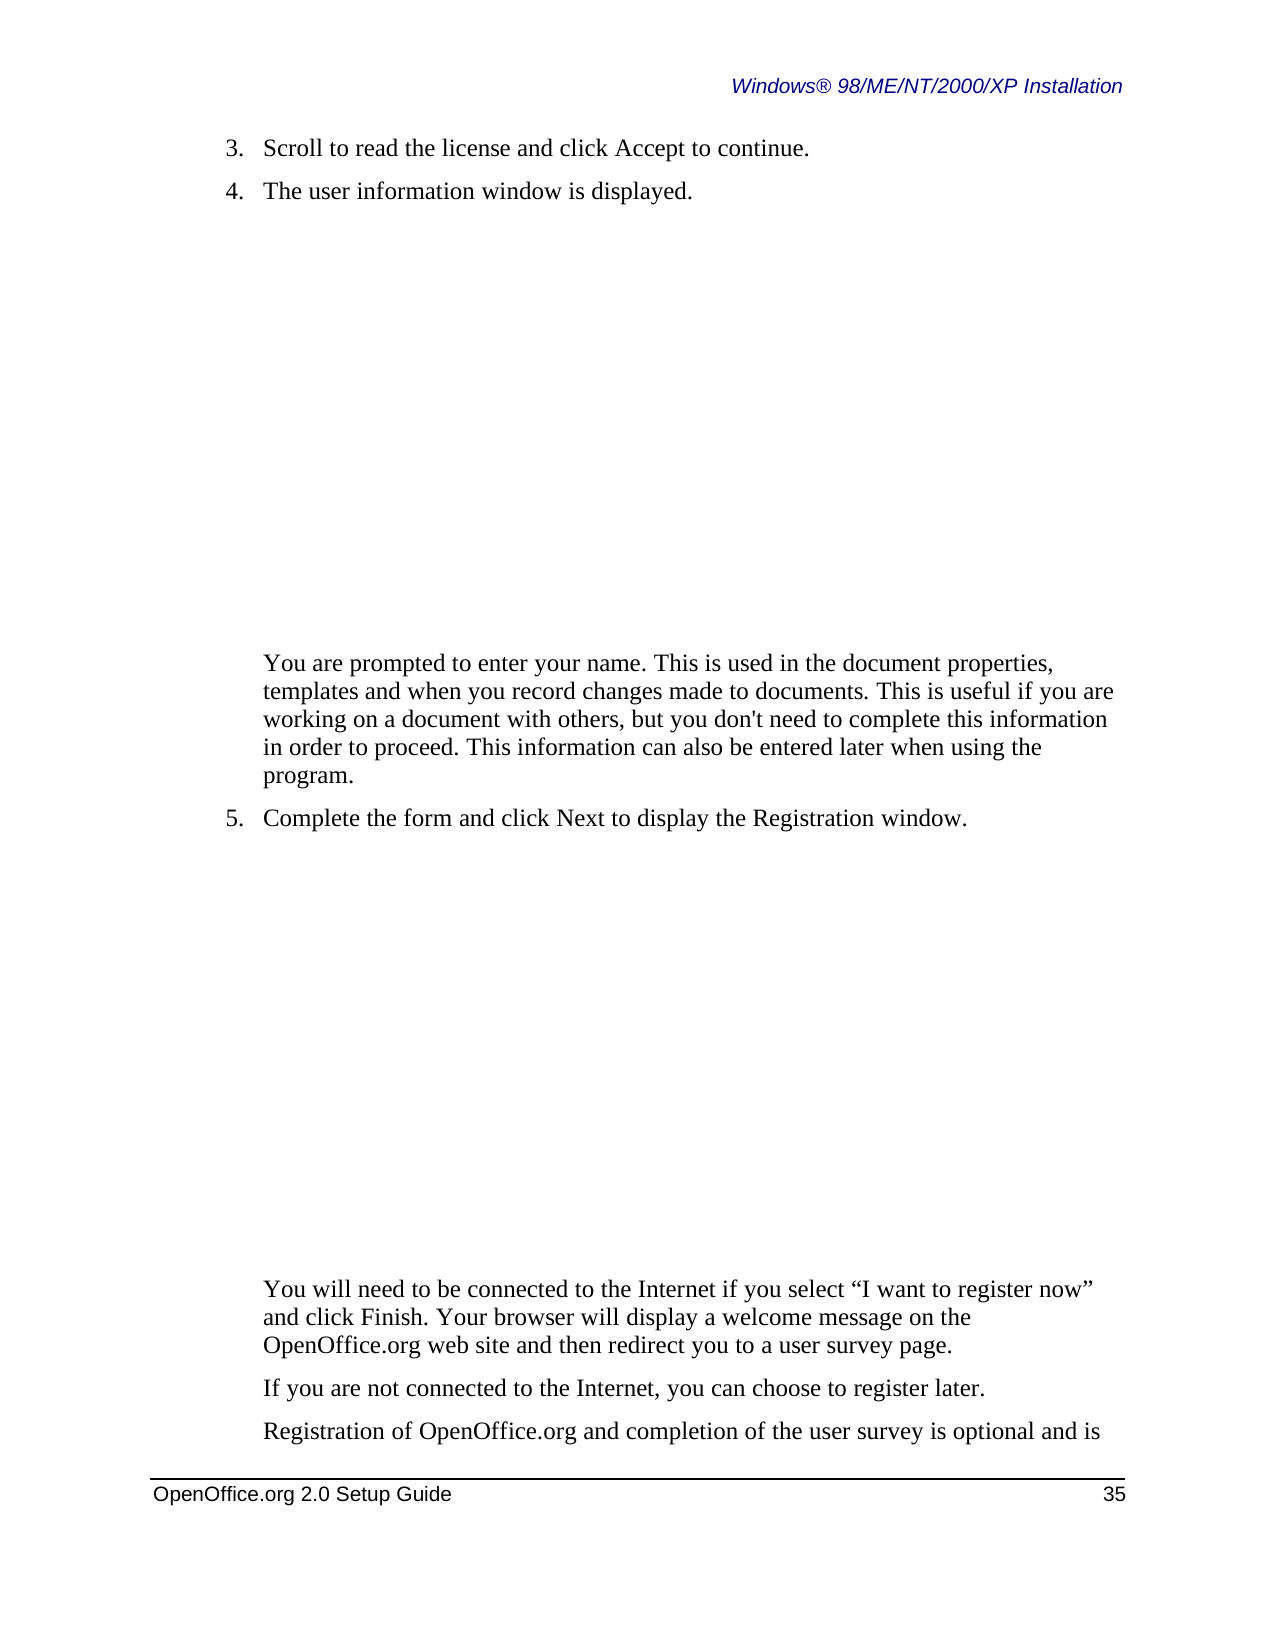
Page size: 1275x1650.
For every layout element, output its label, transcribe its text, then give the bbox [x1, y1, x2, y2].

list Registration of OpenOffice.org and completion of the user survey is optional and is [225, 1417, 1125, 1445]
list Complete the form and click Next to display the Registration window. [225, 803, 1125, 831]
list Scroll to read the license and click Accept to continue. [225, 134, 1125, 162]
list If you are not connected to the Internet, you can choose to register later. [225, 1374, 1125, 1402]
list You are prompted to enter your name. This is used in the document properties, templates and when you record changes made to documents. This is useful if you are working on a document with others, but you don't need to complete this information in order to proceed. This information can also be entered later when using the program. [225, 648, 1125, 789]
list The user information window is displayed. [225, 177, 1125, 205]
list You will need to be connected to the Internet if you select “I want to register now” and click Finish. Your browser will display a welcome message on the OpenOffice.org web site and then redirect you to a user survey page. [225, 1275, 1125, 1359]
